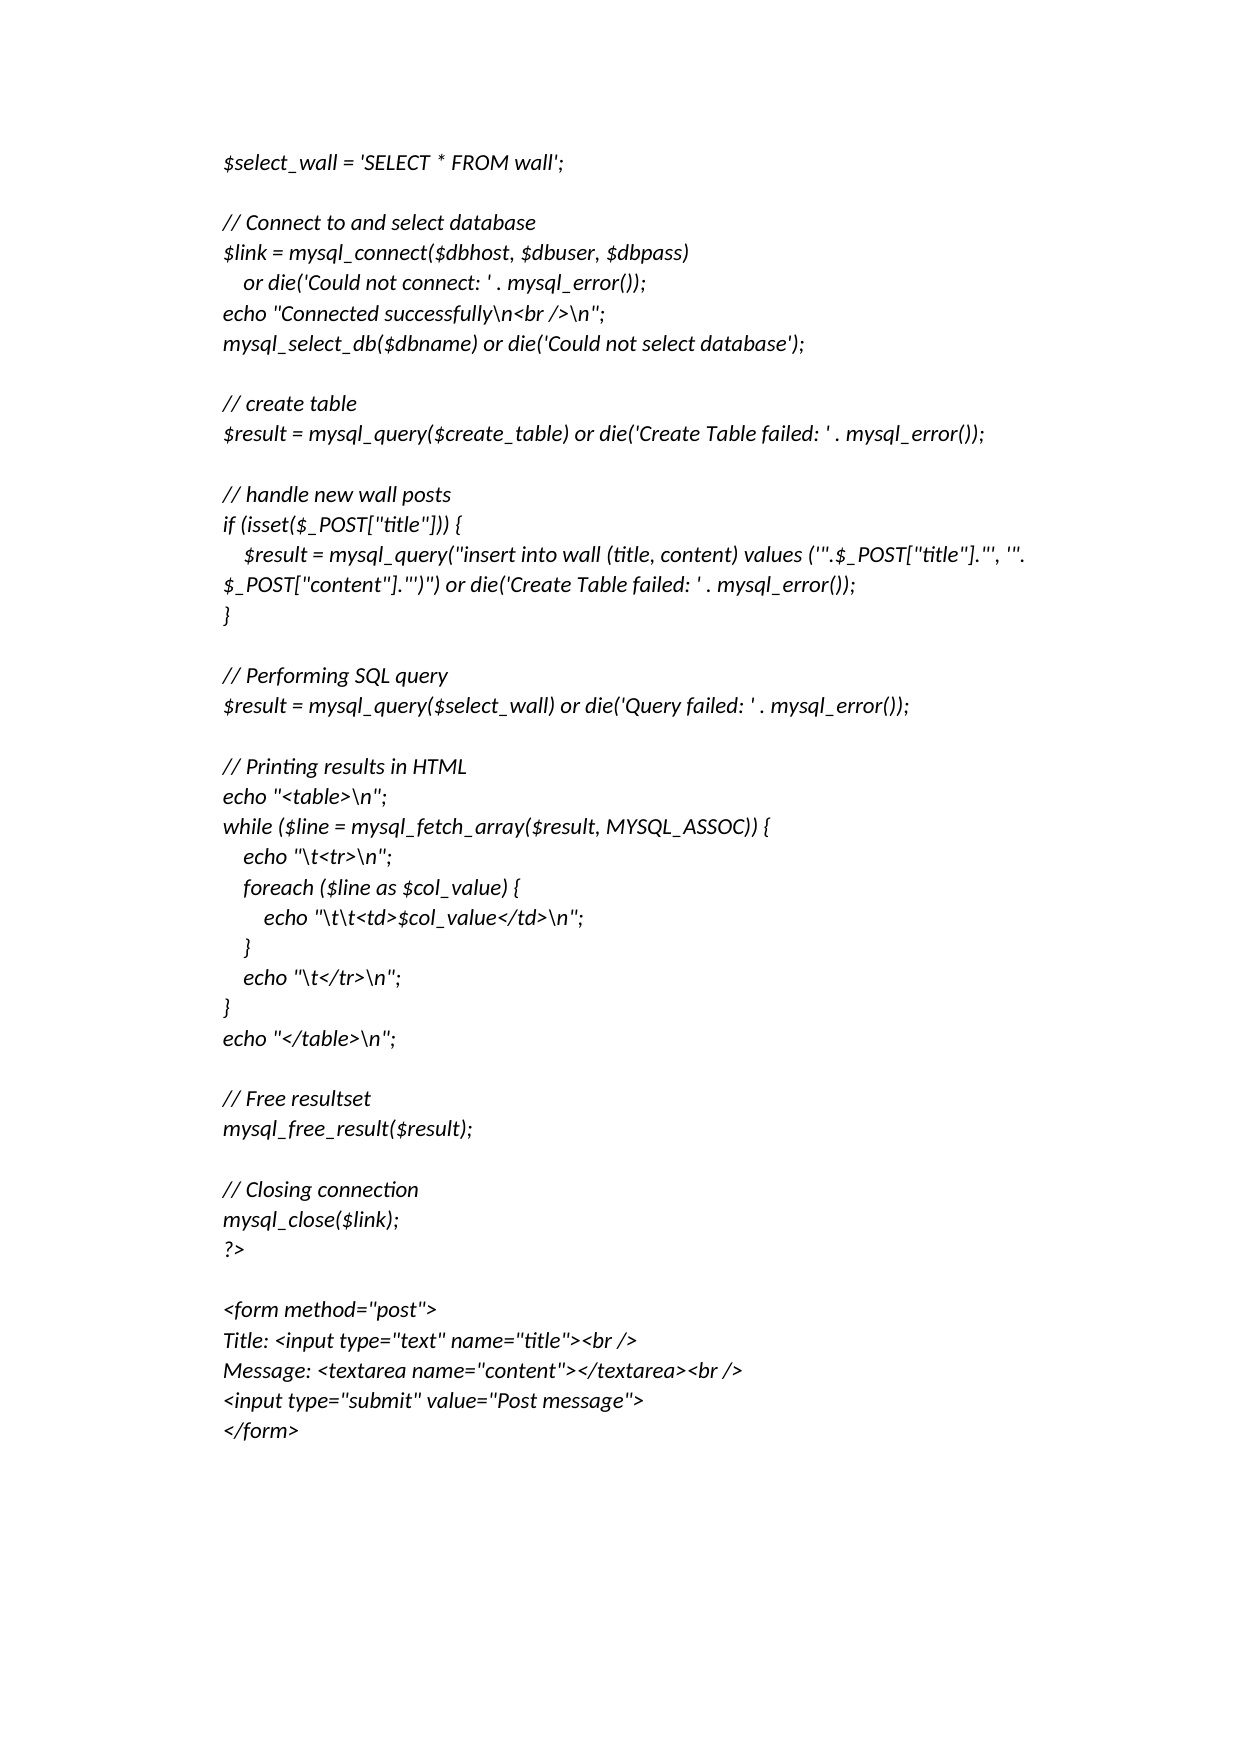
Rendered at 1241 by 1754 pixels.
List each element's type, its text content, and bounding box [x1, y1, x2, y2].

list } [223, 933, 1093, 961]
list } [223, 993, 1093, 1021]
list foreach ($line as $col_value) { [223, 873, 1093, 901]
list Title: <input type="text" name="title"><br /> [223, 1326, 1093, 1354]
list $select_wall = 'SELECT * FROM wall'; [223, 148, 1093, 176]
list echo "Connected successfully\n<br />\n"; [223, 299, 1093, 327]
list if (isset($_POST["title"])) { [223, 510, 1093, 538]
list // Printing results in HTML [223, 752, 1093, 780]
list } [223, 601, 1093, 629]
list $result = mysql_query($select_wall) or die('Query failed: ' . mysql_error()); [223, 691, 1093, 719]
list while ($line = mysql_fetch_array($result, MYSQL_ASSOC)) { [223, 812, 1093, 840]
list echo "\t</tr>\n"; [223, 963, 1093, 991]
list <form method="post"> [223, 1296, 1093, 1323]
list // handle new wall posts [223, 480, 1093, 508]
list <input type="submit" value="Post message"> [223, 1386, 1093, 1414]
list $result = mysql_query($create_table) or die('Create Table failed: ' . mysql_error()); [223, 419, 1093, 447]
list mysql_free_result($result); [223, 1114, 1093, 1142]
list echo "</table>\n"; [223, 1024, 1093, 1052]
list ?> [223, 1235, 1093, 1263]
list </form> [223, 1416, 1093, 1444]
list mysql_select_db($dbname) or die('Could not select database'); [223, 329, 1093, 357]
list echo "<table>\n"; [223, 782, 1093, 810]
list // Performing SQL query [223, 661, 1093, 689]
list $result = mysql_query("insert into wall (title, content) values ('".$_POST["title"]."', '".$_POST["content"]."')") or die('Create Table failed: ' . mysql_error()); [223, 540, 1093, 598]
list // create table [223, 389, 1093, 417]
list mysql_close($link); [223, 1205, 1093, 1233]
list or die('Could not connect: ' . mysql_error()); [223, 268, 1093, 296]
list // Connect to and select database [223, 208, 1093, 236]
list // Free resultset [223, 1084, 1093, 1112]
list $link = mysql_connect($dbhost, $dbuser, $dbpass) [223, 238, 1093, 266]
list // Closing connection [223, 1175, 1093, 1203]
list echo "\t\t<td>$col_value</td>\n"; [223, 903, 1093, 931]
list echo "\t<tr>\n"; [223, 842, 1093, 870]
list Message: <textarea name="content"></textarea><br /> [223, 1356, 1093, 1384]
